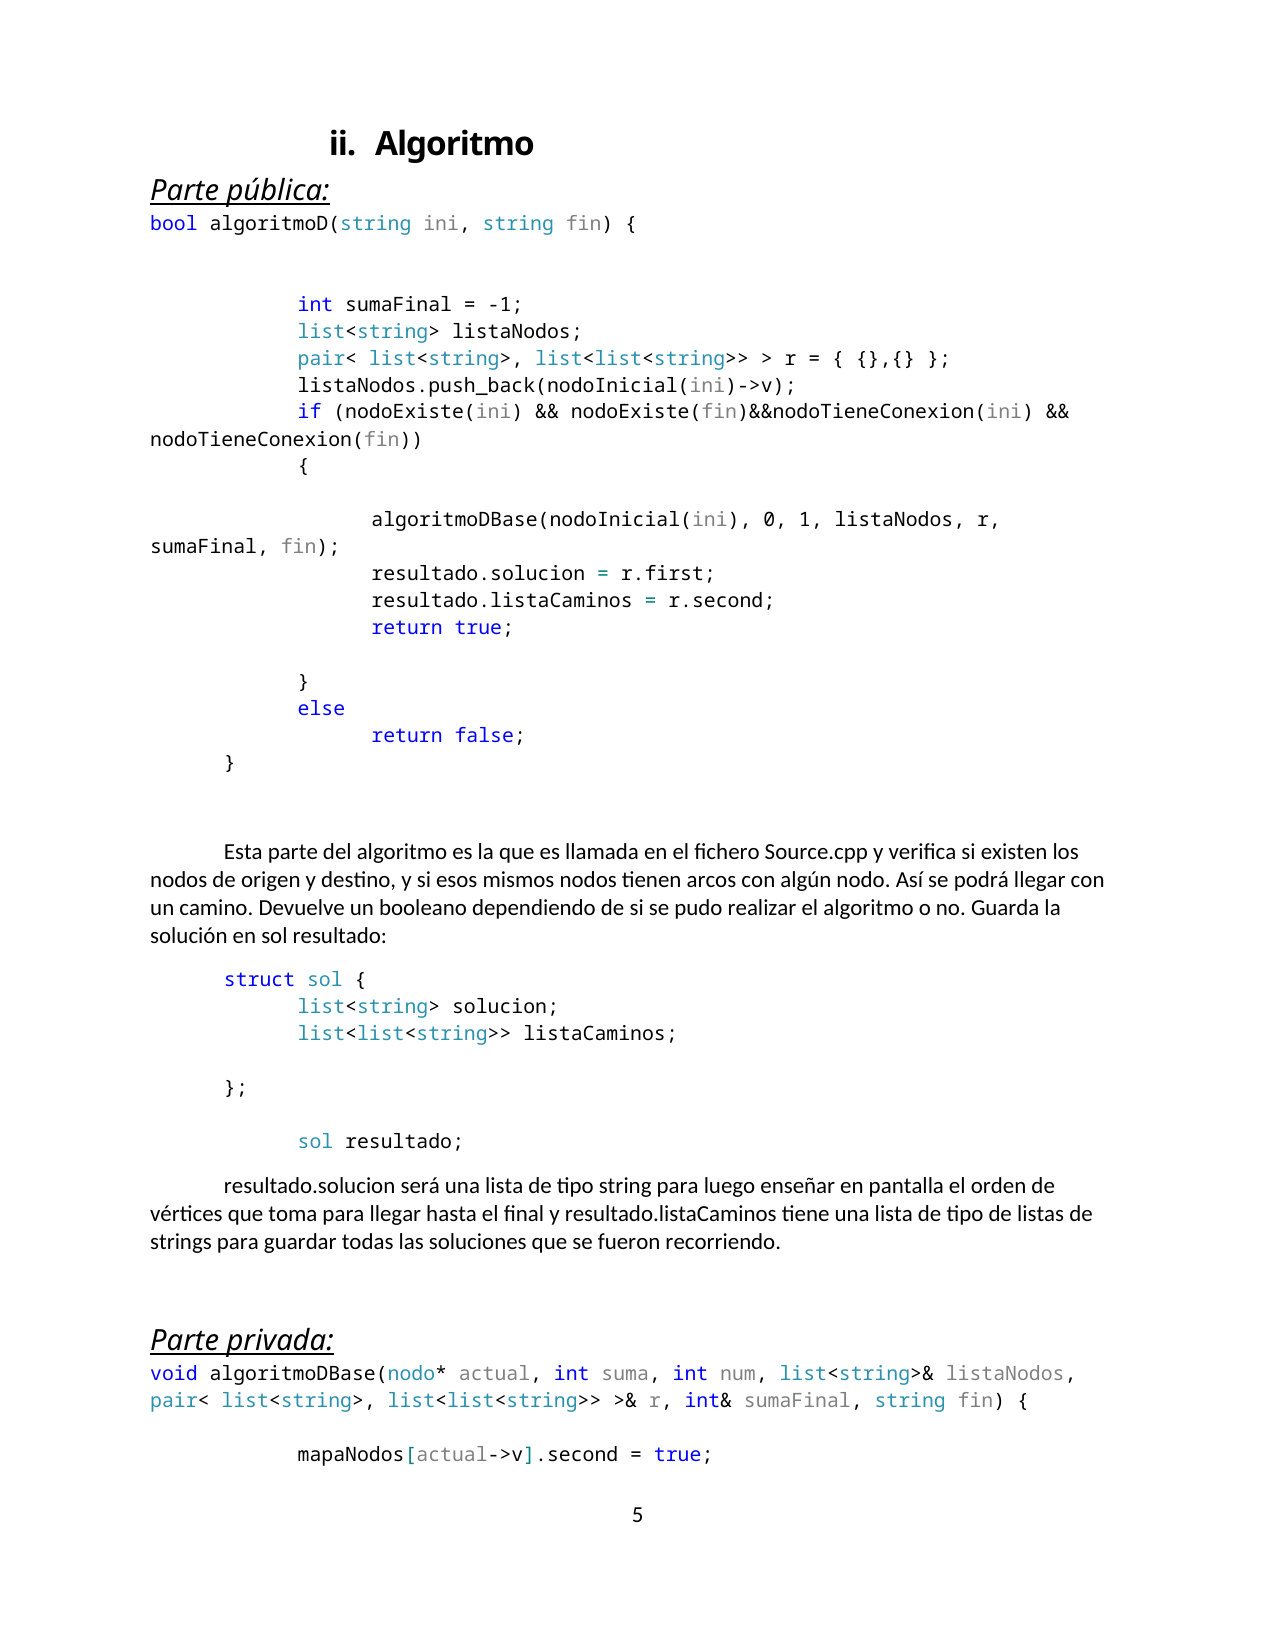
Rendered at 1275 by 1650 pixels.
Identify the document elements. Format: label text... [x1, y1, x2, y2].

text resultado.solucion será una lista de tipo string para luego enseñar en pantalla el orden de vértices que toma para llegar hasta el final y resultado.listaCaminos tiene una lista de tipo de listas de strings para guardar todas las soluciones que se fueron recorriendo. [150, 1171, 1125, 1255]
text int sumaFinal = -1; [150, 290, 1125, 317]
text bool algoritmoD(string ini, string fin) { [150, 209, 1125, 236]
text void algoritmoDBase(nodo* actual, int suma, int num, list<string>& listaNodos, pair< list<string>, list<list<string>> >& r, int& sumaFinal, string fin) { [150, 1359, 1125, 1413]
text }; [150, 1073, 1125, 1101]
text list<list<string>> listaCaminos; [150, 1019, 1125, 1047]
text mapaNodos[actual->v].second = true; [150, 1440, 1125, 1467]
text pair< list<string>, list<list<string>> > r = { {},{} }; [150, 344, 1125, 371]
text else [150, 694, 1125, 722]
subtitle Algoritmo [356, 120, 1125, 165]
text return true; [150, 614, 1125, 641]
text algoritmoDBase(nodoInicial(ini), 0, 1, listaNodos, r, sumaFinal, fin); [150, 506, 1125, 560]
text return false; [150, 722, 1125, 748]
text if (nodoExiste(ini) && nodoExiste(fin)&&nodoTieneConexion(ini) && nodoTieneConexion(fin)) [150, 398, 1125, 452]
subtitle Parte privada: [150, 1320, 1125, 1359]
text list<string> solucion; [150, 993, 1125, 1019]
text listaNodos.push_back(nodoInicial(ini)->v); [150, 371, 1125, 398]
subtitle Parte pública: [150, 169, 1125, 209]
text { [150, 452, 1125, 479]
text resultado.listaCaminos = r.second; [150, 587, 1125, 614]
text } [150, 748, 1125, 776]
text list<string> listaNodos; [150, 317, 1125, 344]
text } [150, 668, 1125, 694]
text struct sol { [150, 966, 1125, 993]
text sol resultado; [150, 1127, 1125, 1154]
text Esta parte del algoritmo es la que es llamada en el fichero Source.cpp y verifica si existen los nodos de origen y destino, y si esos mismos nodos tienen arcos con algún nodo. Así se podrá llegar con un camino. Devuelve un booleano dependiendo de si se pudo realizar el algoritmo o no. Guarda la solución en sol resultado: [150, 837, 1125, 949]
text resultado.solucion = r.first; [150, 560, 1125, 587]
